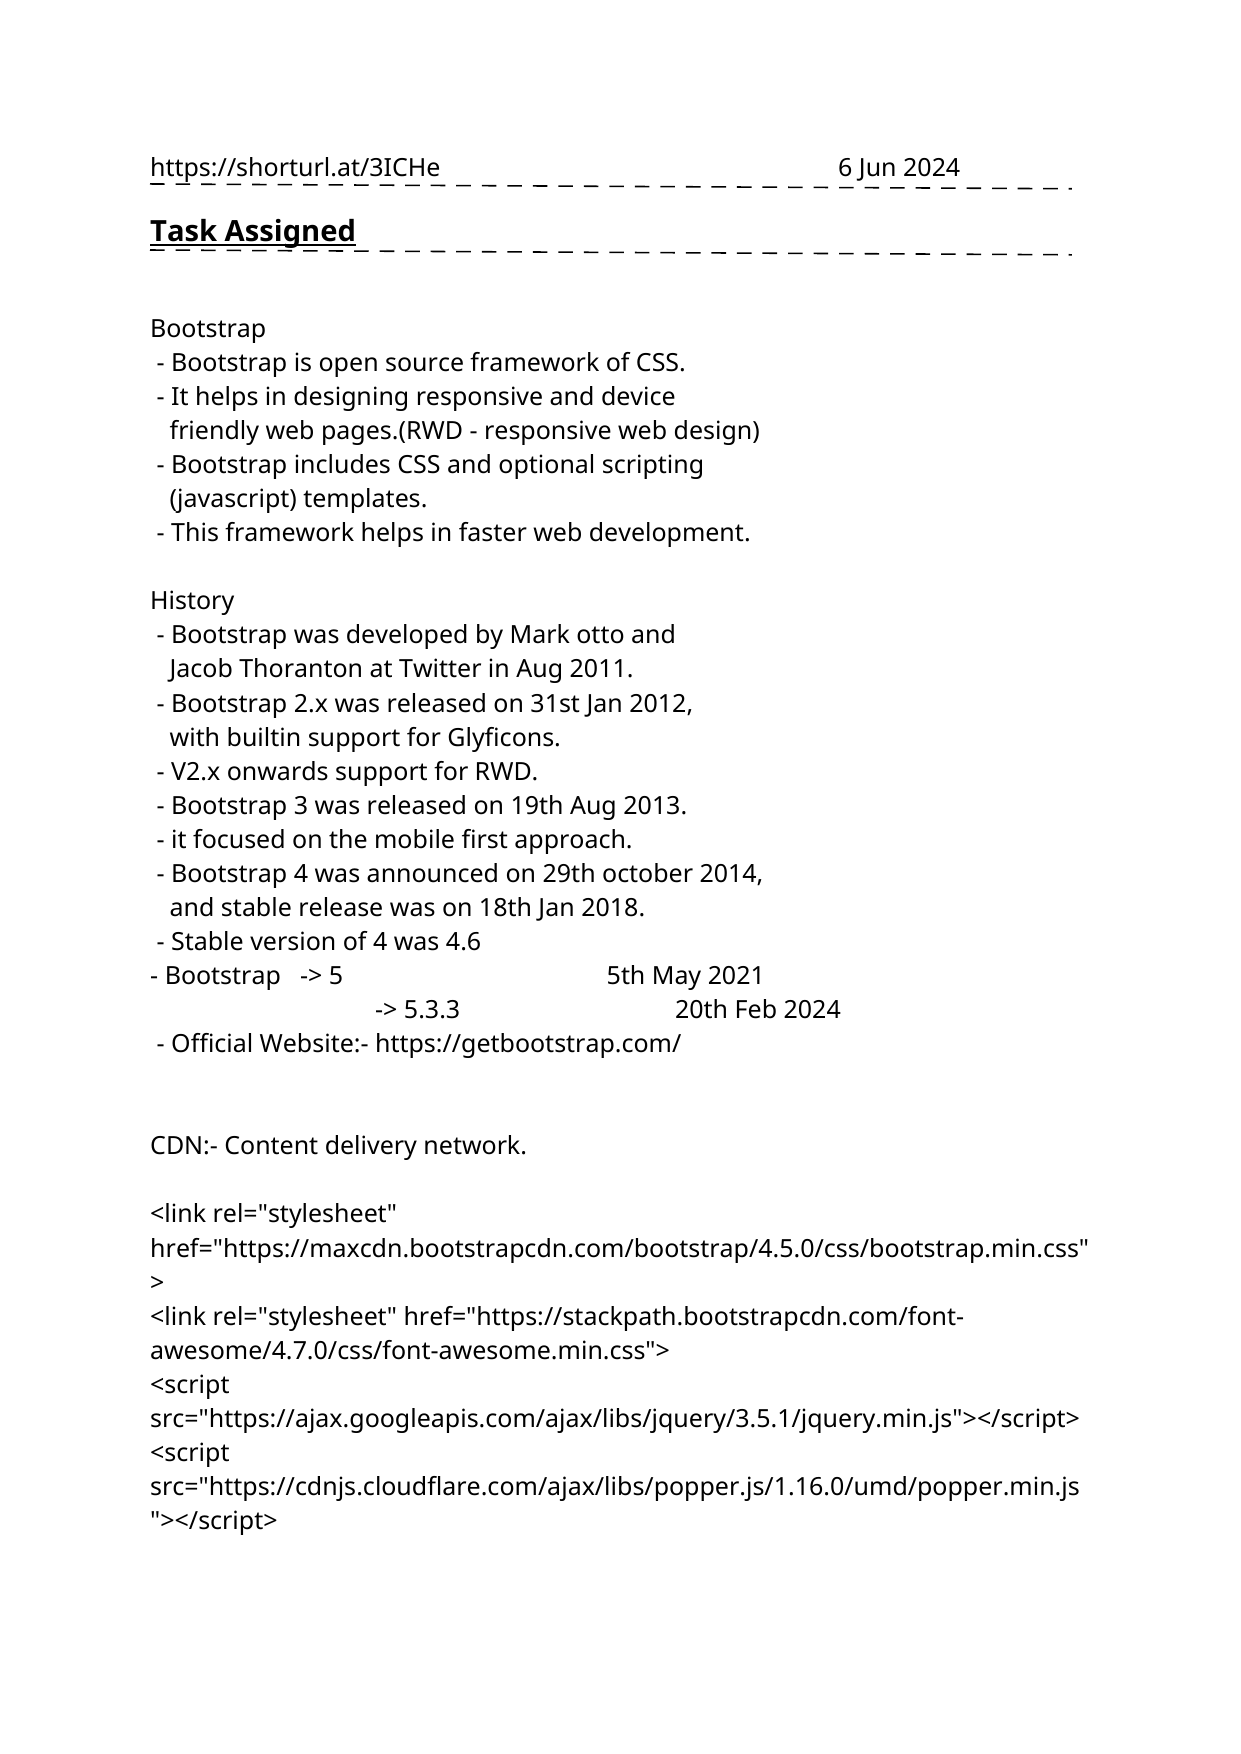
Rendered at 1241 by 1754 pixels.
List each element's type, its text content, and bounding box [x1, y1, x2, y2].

text - It helps in designing responsive and device [150, 379, 1090, 413]
text - V2.x onwards support for RWD. [150, 753, 1090, 787]
text -> 5.3.3 20th Feb 2024 [150, 992, 1090, 1026]
text History [150, 583, 1090, 617]
text https://shorturl.at/3ICHe 6 Jun 2024 [150, 150, 1090, 184]
text - Official Website:- https://getbootstrap.com/ [150, 1026, 1090, 1060]
text CDN:- Content delivery network. [150, 1128, 1090, 1162]
text - Bootstrap 2.x was released on 31st Jan 2012, [150, 685, 1090, 719]
text - it focused on the mobile first approach. [150, 821, 1090, 856]
text - Bootstrap 4 was announced on 29th october 2014, [150, 856, 1090, 889]
text - This framework helps in faster web development. [150, 515, 1090, 549]
text - Stable version of 4 was 4.6 [150, 924, 1090, 958]
text <script src="https://cdnjs.cloudflare.com/ajax/libs/popper.js/1.16.0/umd/popper.min.js"></script> [150, 1434, 1090, 1537]
text - Bootstrap 3 was released on 19th Aug 2013. [150, 787, 1090, 821]
text - Bootstrap includes CSS and optional scripting [150, 447, 1090, 481]
text <link rel="stylesheet" href="https://maxcdn.bootstrapcdn.com/bootstrap/4.5.0/css/bootstrap.min.css"> [150, 1196, 1090, 1298]
text with builtin support for Glyficons. [150, 719, 1090, 753]
text (javascript) templates. [150, 481, 1090, 515]
text Task Assigned [150, 210, 1090, 250]
text Jacob Thoranton at Twitter in Aug 2011. [150, 651, 1090, 685]
text <link rel="stylesheet" href="https://stackpath.bootstrapcdn.com/font-awesome/4.7.0/css/font-awesome.min.css"> [150, 1298, 1090, 1366]
text - Bootstrap is open source framework of CSS. [150, 344, 1090, 379]
text and stable release was on 18th Jan 2018. [150, 889, 1090, 924]
text Bootstrap [150, 311, 1090, 344]
text <script src="https://ajax.googleapis.com/ajax/libs/jquery/3.5.1/jquery.min.js"></script> [150, 1366, 1090, 1434]
text - Bootstrap was developed by Mark otto and [150, 617, 1090, 651]
text friendly web pages.(RWD - responsive web design) [150, 413, 1090, 447]
text - Bootstrap -> 5 5th May 2021 [150, 958, 1090, 992]
